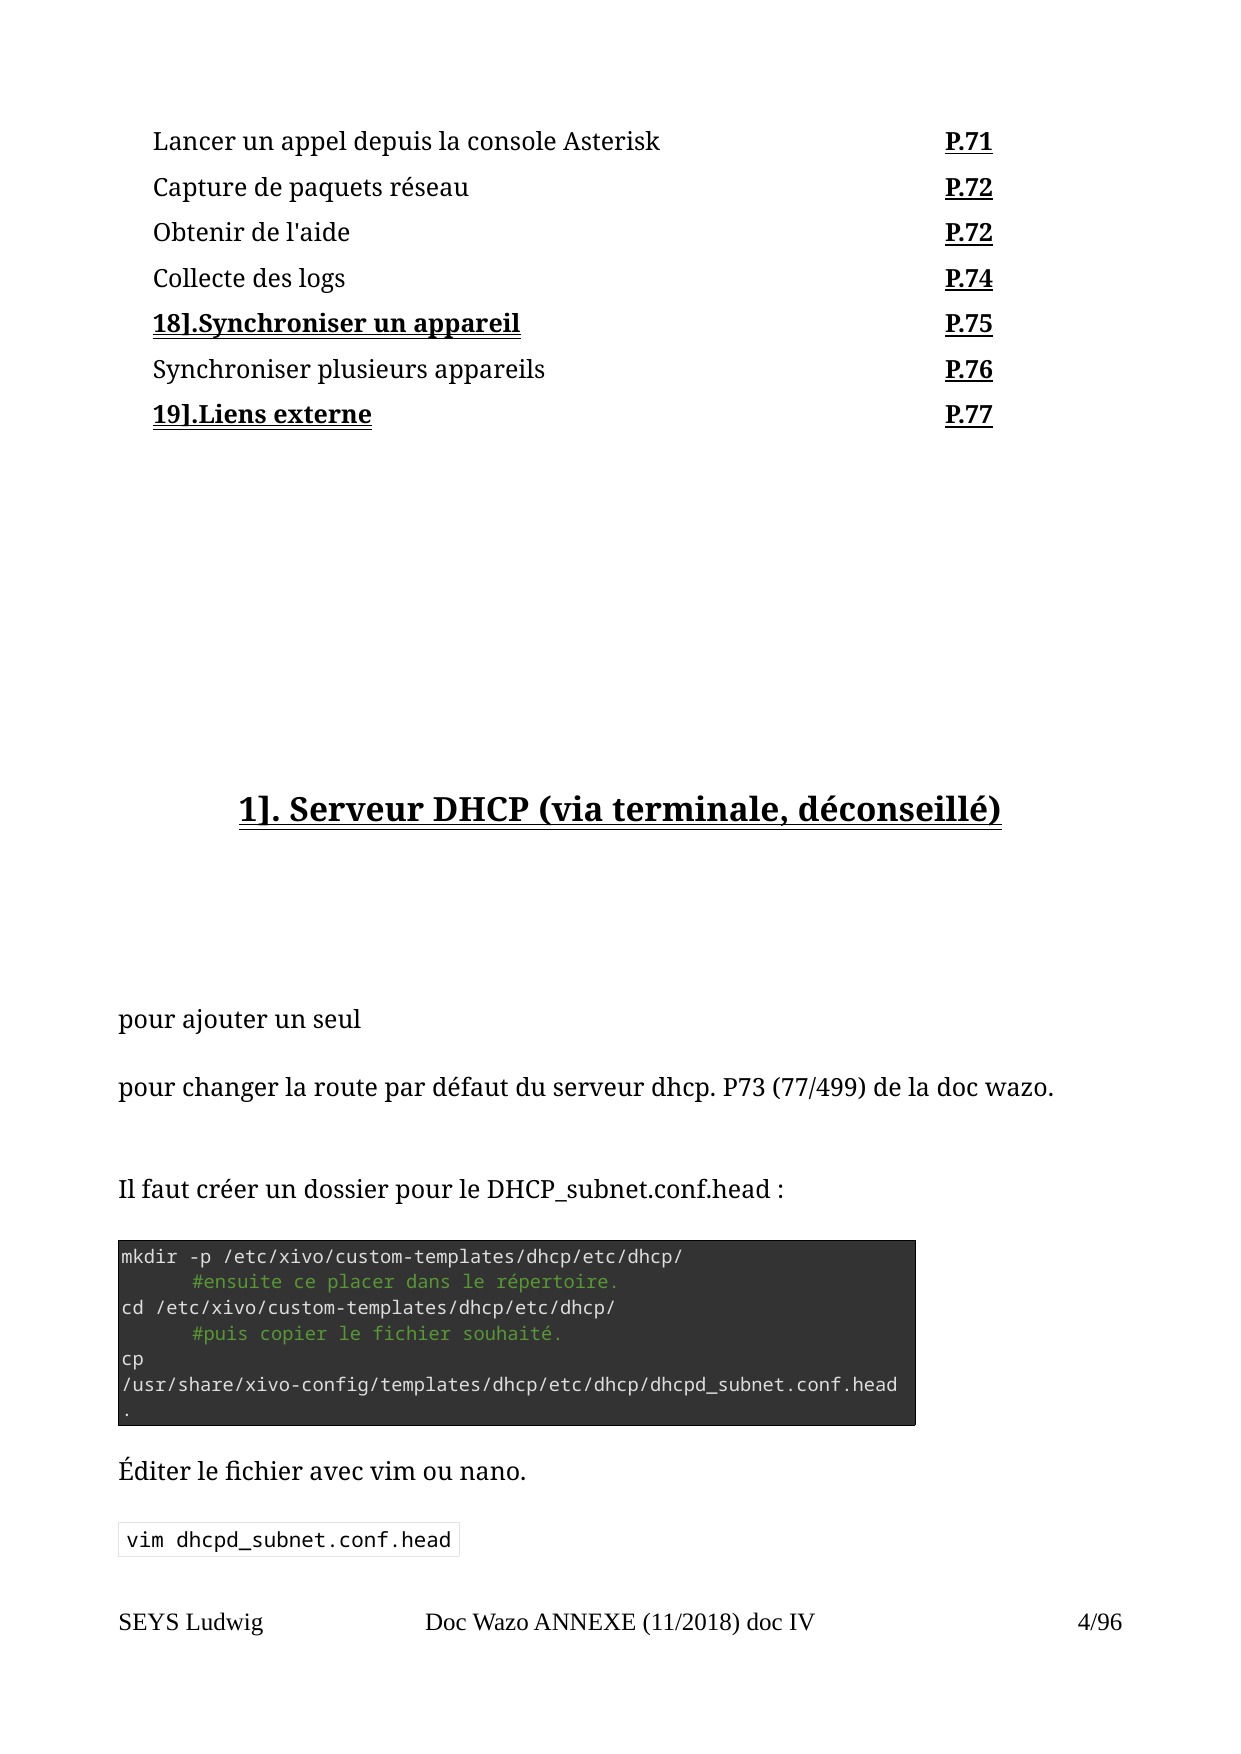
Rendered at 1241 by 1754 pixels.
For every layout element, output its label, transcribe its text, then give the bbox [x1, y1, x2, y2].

table_cell P.71 [939, 118, 1123, 164]
table_cell P.77 [939, 391, 1123, 437]
table_cell [147, 482, 939, 528]
text Il faut créer un dossier pour le DHCP_subnet.conf.head : [118, 1172, 1122, 1206]
table_cell [147, 437, 939, 482]
table_cell 19].Liens externe [147, 391, 939, 437]
text [460, 1522, 1122, 1556]
table_cell [939, 437, 1123, 482]
table_cell P.72 [939, 209, 1123, 255]
text #ensuite ce placer dans le répertoire. [119, 1266, 915, 1291]
table_cell P.72 [939, 164, 1123, 209]
table_cell Synchroniser plusieurs appareils [147, 346, 939, 391]
text pour ajouter un seul [118, 1002, 1122, 1036]
table_cell Collecte des logs [147, 255, 939, 300]
table_cell [939, 482, 1123, 528]
table_cell P.74 [939, 255, 1123, 300]
table_cell P.75 [939, 300, 1123, 346]
text cp /usr/share/xivo-config/templates/dhcp/etc/dhcp/dhcpd_subnet.conf.head . [119, 1342, 915, 1425]
text vim dhcpd_subnet.conf.head [119, 1523, 459, 1556]
table_cell Lancer un appel depuis la console Asterisk [147, 118, 939, 164]
text mkdir -p /etc/xivo/custom-templates/dhcp/etc/dhcp/ [119, 1241, 915, 1266]
table_cell 18].Synchroniser un appareil [147, 300, 939, 346]
text cd /etc/xivo/custom-templates/dhcp/etc/dhcp/ [119, 1291, 915, 1317]
table_cell Obtenir de l'aide [147, 209, 939, 255]
text pour changer la route par défaut du serveur dhcp. P73 (77/499) de la doc wazo. [118, 1070, 1122, 1104]
table_cell Capture de paquets réseau [147, 164, 939, 209]
text 1]. Serveur DHCP (via terminale, déconseillé) [118, 786, 1122, 832]
text Éditer le fichier avec vim ou nano. [118, 1453, 1122, 1487]
text #puis copier le fichier souhaité. [119, 1317, 915, 1342]
table_cell P.76 [939, 346, 1123, 391]
